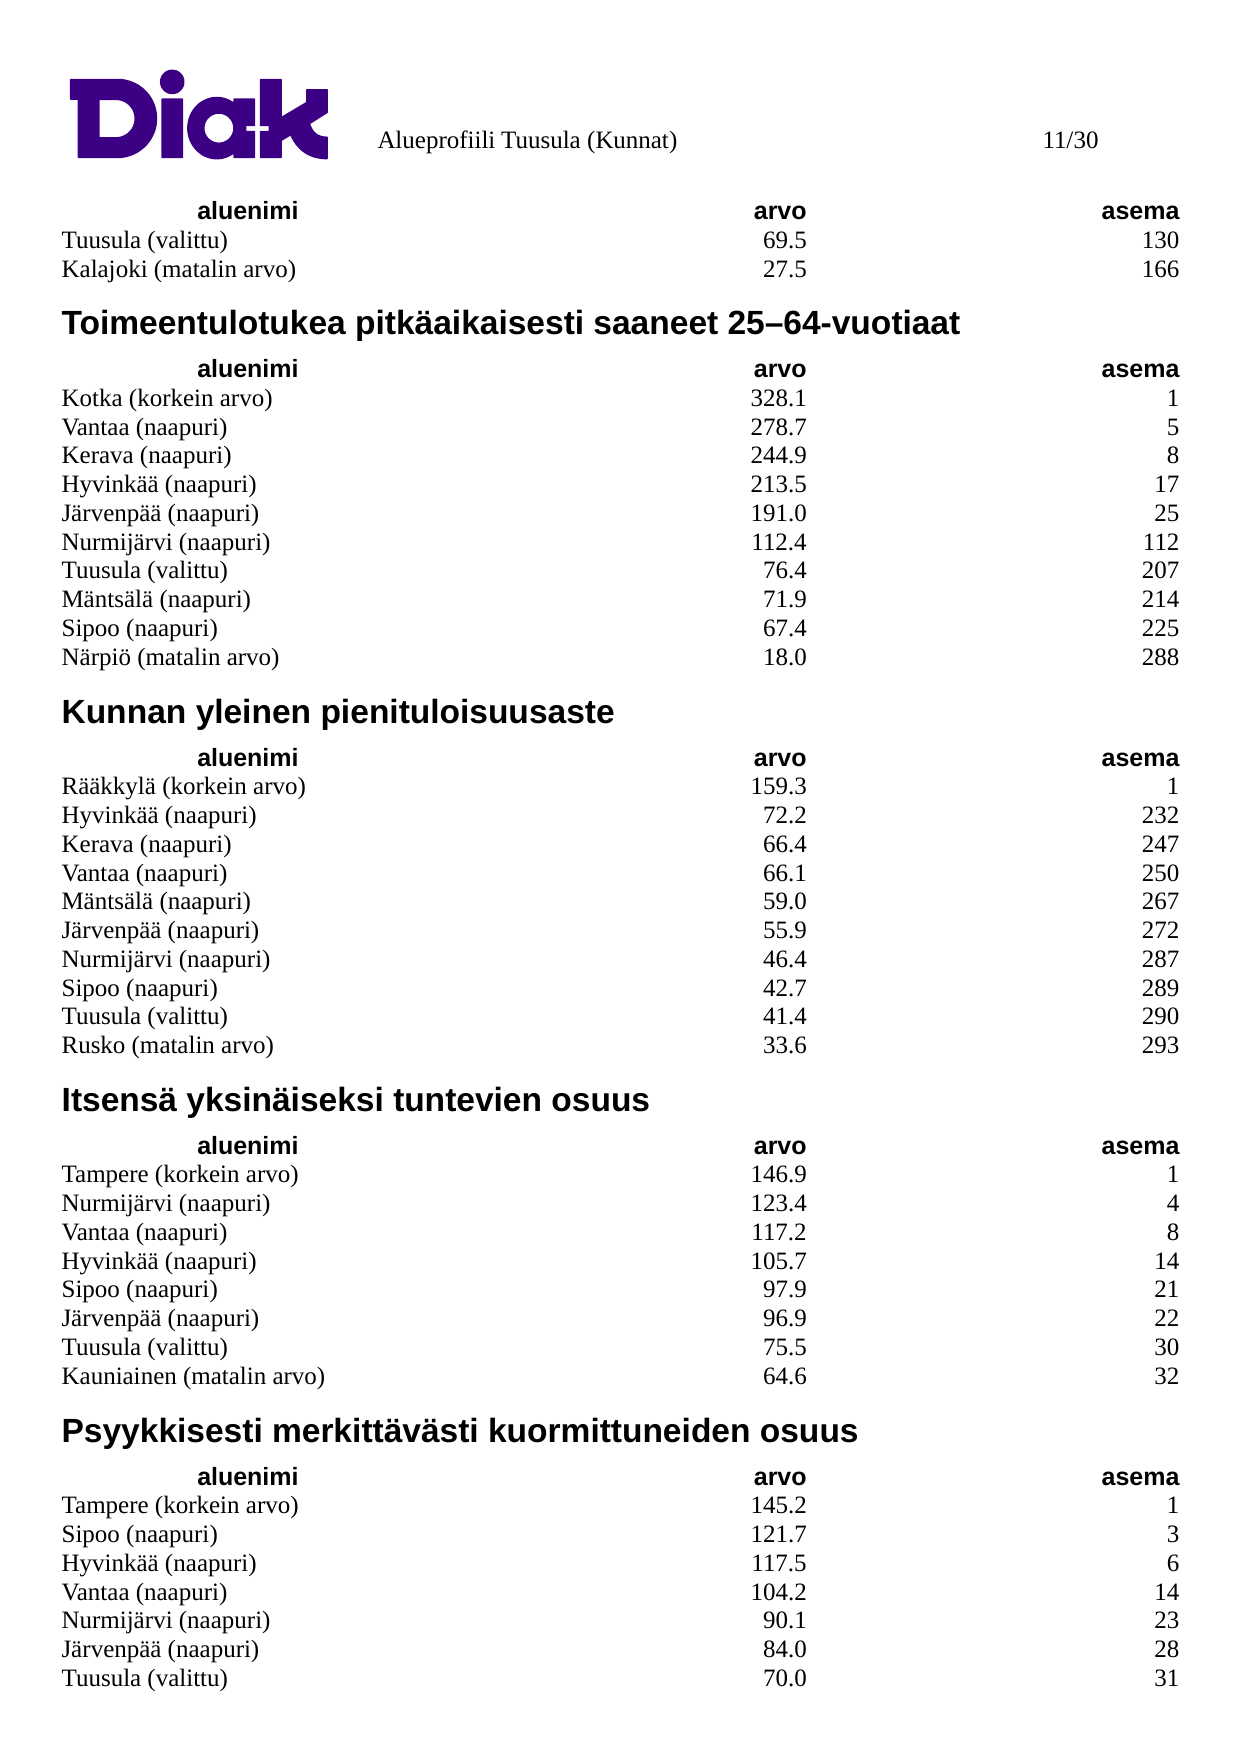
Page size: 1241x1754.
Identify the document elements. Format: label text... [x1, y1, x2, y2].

table_cell Hyvinkää (naapuri) [61, 469, 434, 498]
table_cell 42.7 [434, 973, 806, 1001]
table_header arvo [434, 1462, 806, 1490]
table_cell 250 [806, 858, 1179, 886]
table_cell 166 [806, 254, 1179, 282]
table_cell 66.1 [434, 858, 806, 886]
table_cell 145.2 [434, 1490, 806, 1519]
table_cell 23 [806, 1605, 1179, 1634]
table_cell 64.6 [434, 1361, 806, 1389]
table_cell 1 [806, 1160, 1179, 1188]
table_cell 328.1 [434, 383, 806, 412]
table_cell 191.0 [434, 498, 806, 527]
table_header asema [806, 743, 1179, 771]
table_cell 288 [806, 642, 1179, 671]
table_cell Kauniainen (matalin arvo) [61, 1361, 434, 1389]
table_cell Vantaa (naapuri) [61, 1217, 434, 1246]
table_cell 267 [806, 886, 1179, 915]
table_header arvo [434, 196, 806, 225]
table_cell 55.9 [434, 915, 806, 944]
table_cell Nurmijärvi (naapuri) [61, 1188, 434, 1217]
table_cell Nurmijärvi (naapuri) [61, 527, 434, 556]
table_cell 66.4 [434, 829, 806, 858]
subtitle Toimeentulotukea pitkäaikaisesti saaneet 25–64-vuotiaat [61, 303, 1179, 342]
table_cell 123.4 [434, 1188, 806, 1217]
table_cell 28 [806, 1634, 1179, 1663]
table_cell 97.9 [434, 1275, 806, 1303]
table_cell 5 [806, 412, 1179, 441]
table_header asema [806, 1462, 1179, 1490]
table_cell 247 [806, 829, 1179, 858]
table_cell Närpiö (matalin arvo) [61, 642, 434, 671]
table_cell 32 [806, 1361, 1179, 1389]
table_header asema [806, 196, 1179, 225]
table_cell Hyvinkää (naapuri) [61, 800, 434, 829]
table_cell 112.4 [434, 527, 806, 556]
table_cell 244.9 [434, 441, 806, 469]
table_cell 104.2 [434, 1577, 806, 1605]
table_cell 232 [806, 800, 1179, 829]
table_header arvo [434, 354, 806, 383]
table_cell Mäntsälä (naapuri) [61, 584, 434, 613]
table_cell Kerava (naapuri) [61, 829, 434, 858]
table_cell Vantaa (naapuri) [61, 1577, 434, 1605]
table_cell 117.5 [434, 1548, 806, 1577]
subtitle Itsensä yksinäiseksi tuntevien osuus [61, 1080, 1179, 1118]
table_cell Hyvinkää (naapuri) [61, 1548, 434, 1577]
table_cell 289 [806, 973, 1179, 1001]
table_cell 1 [806, 771, 1179, 800]
table_cell Järvenpää (naapuri) [61, 1303, 434, 1332]
table_header asema [806, 1131, 1179, 1159]
table_cell 71.9 [434, 584, 806, 613]
table_cell 159.3 [434, 771, 806, 800]
table_cell 70.0 [434, 1663, 806, 1692]
table_header aluenimi [61, 743, 434, 771]
subtitle Psyykkisesti merkittävästi kuormittuneiden osuus [61, 1410, 1179, 1449]
table_cell Kerava (naapuri) [61, 441, 434, 469]
table_cell Järvenpää (naapuri) [61, 498, 434, 527]
table_cell Tampere (korkein arvo) [61, 1160, 434, 1188]
table_cell 96.9 [434, 1303, 806, 1332]
table_cell Kotka (korkein arvo) [61, 383, 434, 412]
table_cell 84.0 [434, 1634, 806, 1663]
table_cell 25 [806, 498, 1179, 527]
table_cell 3 [806, 1519, 1179, 1548]
table_cell 21 [806, 1275, 1179, 1303]
table_cell 117.2 [434, 1217, 806, 1246]
table_cell 287 [806, 944, 1179, 973]
table_cell Sipoo (naapuri) [61, 1275, 434, 1303]
table_cell 293 [806, 1030, 1179, 1059]
table_header aluenimi [61, 1131, 434, 1159]
table_cell 72.2 [434, 800, 806, 829]
table_header asema [806, 354, 1179, 383]
table_header aluenimi [61, 1462, 434, 1490]
table_cell 67.4 [434, 613, 806, 642]
table_cell 22 [806, 1303, 1179, 1332]
table_cell 33.6 [434, 1030, 806, 1059]
table_cell 290 [806, 1001, 1179, 1030]
table_cell 90.1 [434, 1605, 806, 1634]
table_cell Vantaa (naapuri) [61, 412, 434, 441]
table_cell 6 [806, 1548, 1179, 1577]
table_cell Tuusula (valittu) [61, 225, 434, 254]
table_cell Järvenpää (naapuri) [61, 915, 434, 944]
table_cell Tuusula (valittu) [61, 1332, 434, 1361]
table_cell 30 [806, 1332, 1179, 1361]
subtitle Kunnan yleinen pienituloisuusaste [61, 691, 1179, 730]
table_cell 4 [806, 1188, 1179, 1217]
table_cell 75.5 [434, 1332, 806, 1361]
table_cell 278.7 [434, 412, 806, 441]
table_cell Tuusula (valittu) [61, 1001, 434, 1030]
table_cell 18.0 [434, 642, 806, 671]
table_cell Vantaa (naapuri) [61, 858, 434, 886]
table_cell 272 [806, 915, 1179, 944]
table_cell 27.5 [434, 254, 806, 282]
table_cell Hyvinkää (naapuri) [61, 1246, 434, 1274]
table_cell Rusko (matalin arvo) [61, 1030, 434, 1059]
table_cell 105.7 [434, 1246, 806, 1274]
table_cell 146.9 [434, 1160, 806, 1188]
table_cell Sipoo (naapuri) [61, 973, 434, 1001]
table_cell 14 [806, 1246, 1179, 1274]
table_cell Mäntsälä (naapuri) [61, 886, 434, 915]
table_cell 76.4 [434, 556, 806, 584]
table_cell 8 [806, 441, 1179, 469]
table_cell Sipoo (naapuri) [61, 613, 434, 642]
table_cell 31 [806, 1663, 1179, 1692]
table_cell 1 [806, 383, 1179, 412]
table_cell Nurmijärvi (naapuri) [61, 1605, 434, 1634]
table_cell Nurmijärvi (naapuri) [61, 944, 434, 973]
table_cell Tampere (korkein arvo) [61, 1490, 434, 1519]
table_cell Järvenpää (naapuri) [61, 1634, 434, 1663]
table_header aluenimi [61, 196, 434, 225]
table_header arvo [434, 743, 806, 771]
table_cell 112 [806, 527, 1179, 556]
table_cell Sipoo (naapuri) [61, 1519, 434, 1548]
table_cell Rääkkylä (korkein arvo) [61, 771, 434, 800]
table_cell 69.5 [434, 225, 806, 254]
table_cell 41.4 [434, 1001, 806, 1030]
table_cell Tuusula (valittu) [61, 556, 434, 584]
table_cell 46.4 [434, 944, 806, 973]
table_cell 8 [806, 1217, 1179, 1246]
table_cell 214 [806, 584, 1179, 613]
table_cell 121.7 [434, 1519, 806, 1548]
table_header arvo [434, 1131, 806, 1159]
table_cell 213.5 [434, 469, 806, 498]
table_cell 14 [806, 1577, 1179, 1605]
table_header aluenimi [61, 354, 434, 383]
table_cell Kalajoki (matalin arvo) [61, 254, 434, 282]
table_cell 1 [806, 1490, 1179, 1519]
table_cell Tuusula (valittu) [61, 1663, 434, 1692]
table_cell 17 [806, 469, 1179, 498]
table_cell 225 [806, 613, 1179, 642]
table_cell 207 [806, 556, 1179, 584]
table_cell 59.0 [434, 886, 806, 915]
table_cell 130 [806, 225, 1179, 254]
